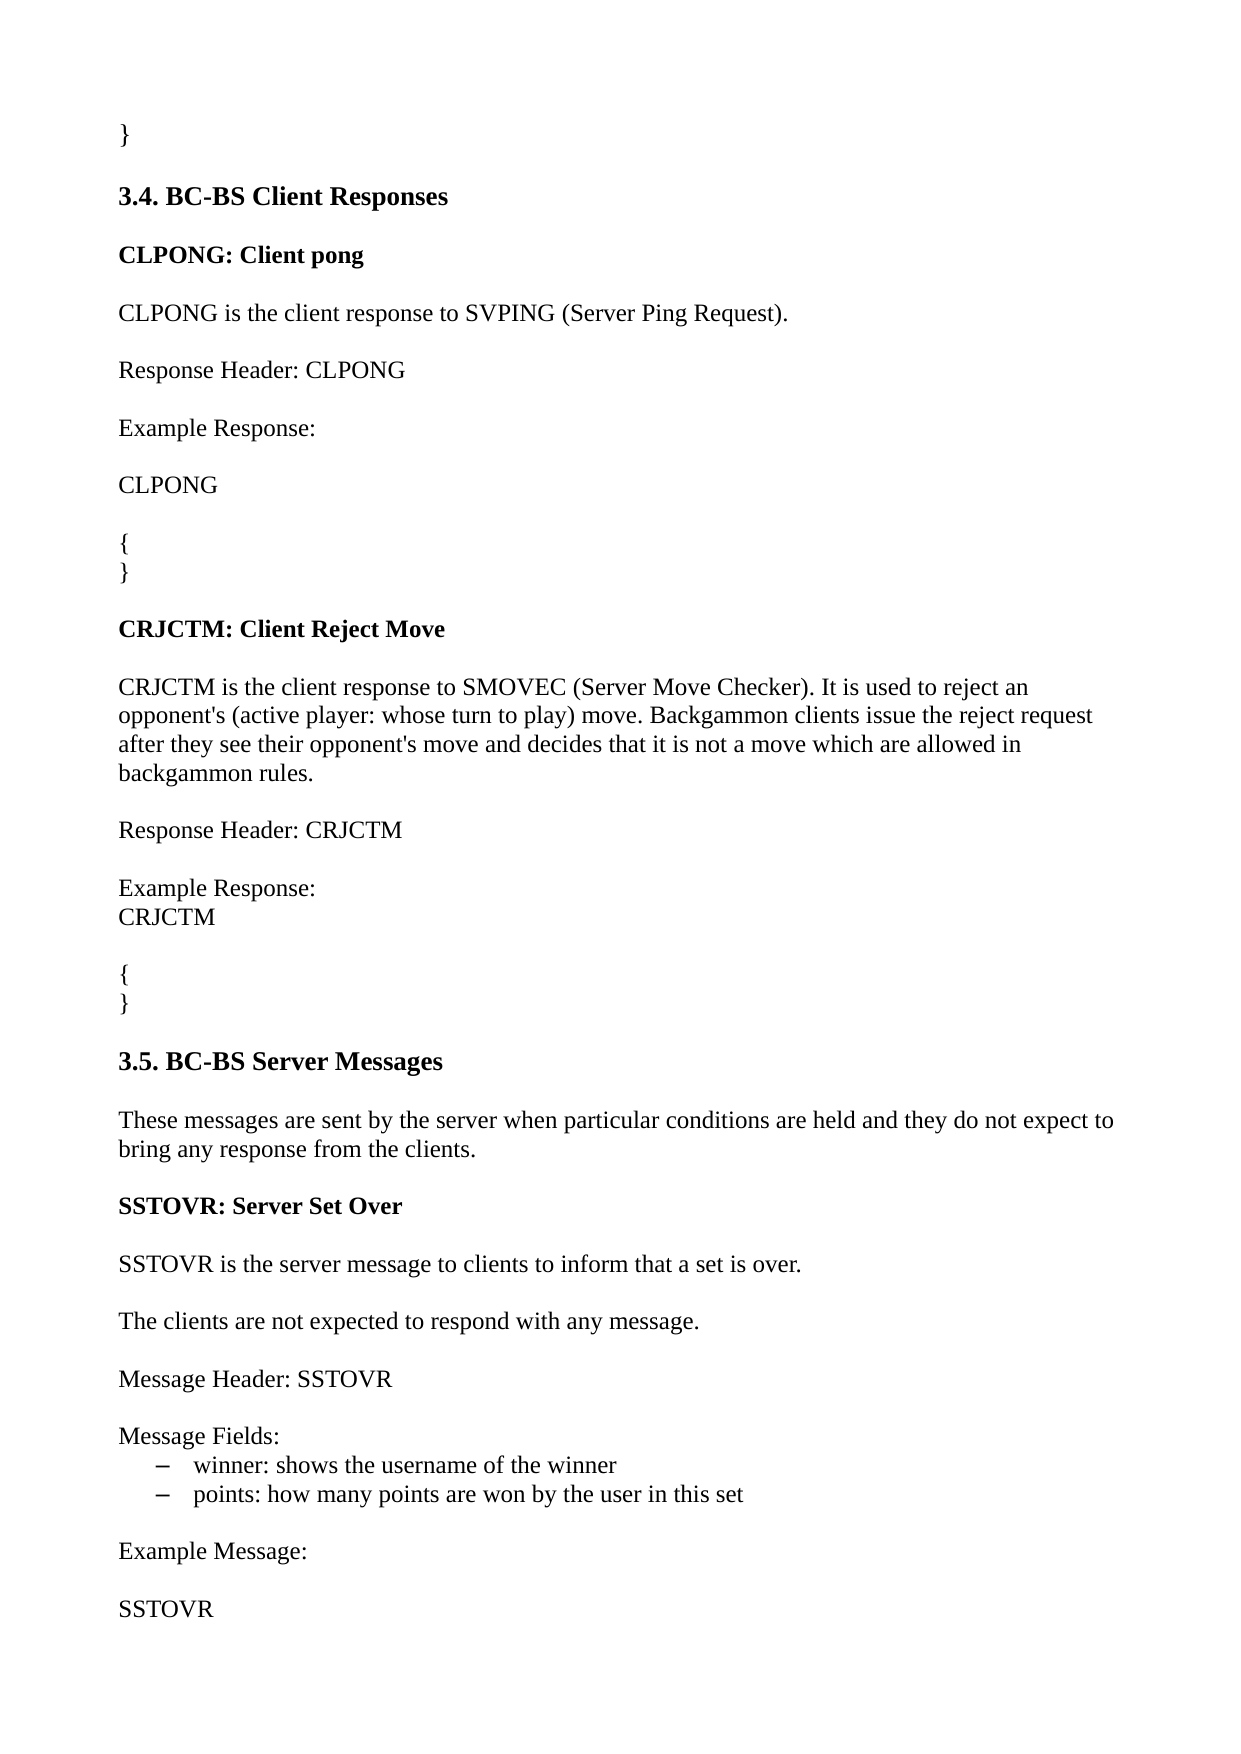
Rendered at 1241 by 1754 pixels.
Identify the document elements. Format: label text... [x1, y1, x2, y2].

text SSTOVR: Server Set Over [118, 1191, 1122, 1220]
text Response Header: CRJCTM [118, 815, 1122, 844]
text CRJCTM: Client Reject Move [118, 614, 1122, 643]
text Example Response: [118, 413, 1122, 442]
text 3.4. BC-BS Client Responses [118, 180, 1122, 212]
text Response Header: CLPONG [118, 355, 1122, 384]
text These messages are sent by the server when particular conditions are held and they do not expect to bring any response from the clients. [118, 1105, 1122, 1163]
text 3.5. BC-BS Server Messages [118, 1045, 1122, 1076]
text } [118, 557, 1122, 585]
text CLPONG [118, 470, 1122, 499]
text Message Header: SSTOVR [118, 1364, 1122, 1393]
text } [118, 118, 1122, 149]
text Message Fields: [118, 1421, 1122, 1450]
text CRJCTM [118, 902, 1122, 930]
text { [118, 528, 1122, 557]
list winner: shows the username of the winner [156, 1450, 1122, 1479]
text CLPONG is the client response to SVPING (Server Ping Request). [118, 298, 1122, 327]
list points: how many points are won by the user in this set [156, 1479, 1122, 1508]
text The clients are not expected to respond with any message. [118, 1306, 1122, 1335]
text SSTOVR is the server message to clients to inform that a set is over. [118, 1249, 1122, 1278]
text Example Response: [118, 873, 1122, 902]
text Example Message: [118, 1536, 1122, 1565]
text { [118, 959, 1122, 988]
text CLPONG: Client pong [118, 240, 1122, 269]
text SSTOVR [118, 1594, 1122, 1623]
text } [118, 988, 1122, 1017]
text CRJCTM is the client response to SMOVEC (Server Move Checker). It is used to reject an opponent's (active player: whose turn to play) move. Backgammon clients issue the reject request after they see their opponent's move and decides that it is not a move which are allowed in backgammon rules. [118, 672, 1122, 787]
